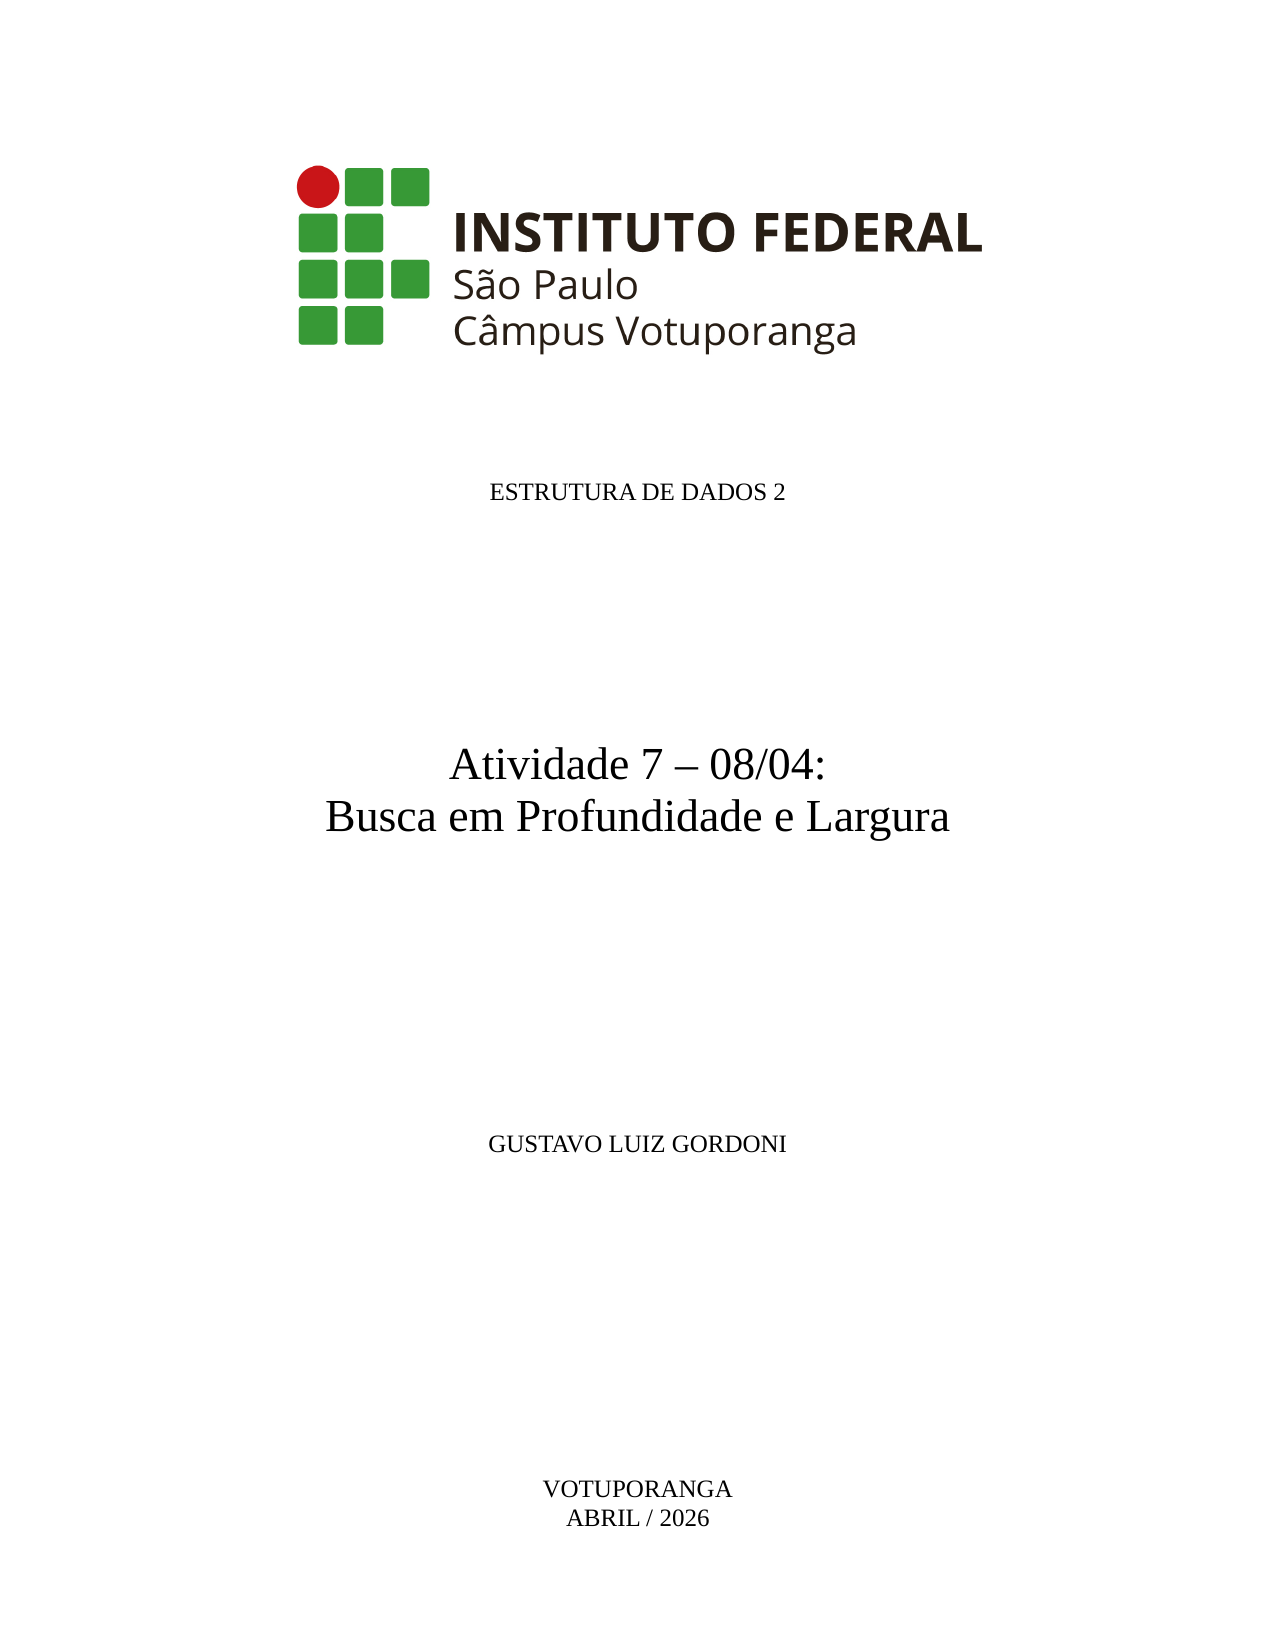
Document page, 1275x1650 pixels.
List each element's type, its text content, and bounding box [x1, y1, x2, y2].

text Atividade 7 – 08/04: [118, 736, 1157, 789]
picture [263, 118, 1012, 386]
text GUSTAVO LUIZ GORDONI [118, 1129, 1157, 1158]
text ESTRUTURA DE DADOS 2 [118, 477, 1157, 506]
text VOTUPORANGA [118, 1474, 1157, 1503]
text ABRIL / 2026 [118, 1503, 1157, 1532]
text Busca em Profundidade e Largura [118, 789, 1157, 842]
text ­ [118, 118, 1157, 391]
